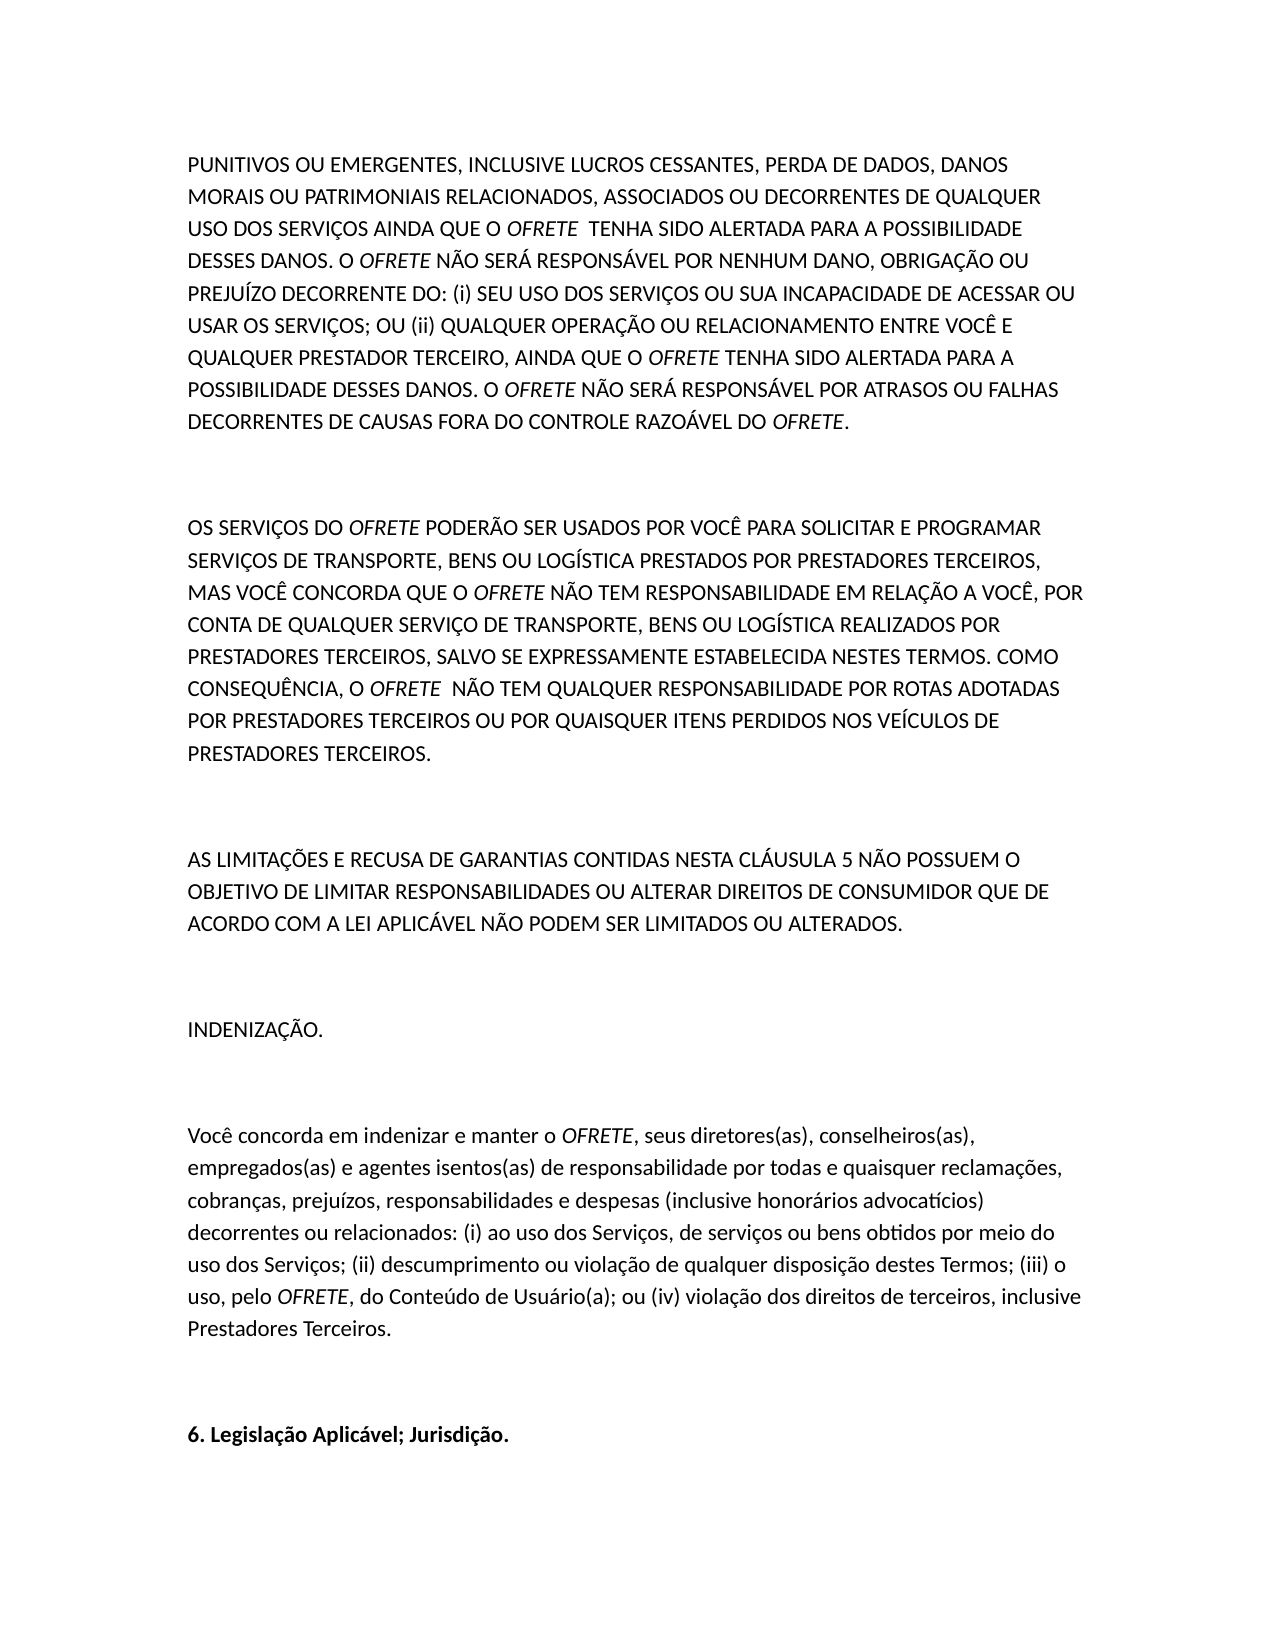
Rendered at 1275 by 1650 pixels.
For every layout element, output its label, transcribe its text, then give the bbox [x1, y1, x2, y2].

text OS SERVIÇOS DO OFRETE PODERÃO SER USADOS POR VOCÊ PARA SOLICITAR E PROGRAMAR SERVIÇOS DE TRANSPORTE, BENS OU LOGÍSTICA PRESTADOS POR PRESTADORES TERCEIROS, MAS VOCÊ CONCORDA QUE O OFRETE NÃO TEM RESPONSABILIDADE EM RELAÇÃO A VOCÊ, POR CONTA DE QUALQUER SERVIÇO DE TRANSPORTE, BENS OU LOGÍSTICA REALIZADOS POR PRESTADORES TERCEIROS, SALVO SE EXPRESSAMENTE ESTABELECIDA NESTES TERMOS. COMO CONSEQUÊNCIA, O OFRETE NÃO TEM QUALQUER RESPONSABILIDADE POR ROTAS ADOTADAS POR PRESTADORES TERCEIROS OU POR QUAISQUER ITENS PERDIDOS NOS VEÍCULOS DE PRESTADORES TERCEIROS. [187, 513, 1087, 767]
text PUNITIVOS OU EMERGENTES, INCLUSIVE LUCROS CESSANTES, PERDA DE DADOS, DANOS MORAIS OU PATRIMONIAIS RELACIONADOS, ASSOCIADOS OU DECORRENTES DE QUALQUER USO DOS SERVIÇOS AINDA QUE O OFRETE TENHA SIDO ALERTADA PARA A POSSIBILIDADE DESSES DANOS. O OFRETE NÃO SERÁ RESPONSÁVEL POR NENHUM DANO, OBRIGAÇÃO OU PREJUÍZO DECORRENTE DO: (i) SEU USO DOS SERVIÇOS OU SUA INCAPACIDADE DE ACESSAR OU USAR OS SERVIÇOS; OU (ii) QUALQUER OPERAÇÃO OU RELACIONAMENTO ENTRE VOCÊ E QUALQUER PRESTADOR TERCEIRO, AINDA QUE O OFRETE TENHA SIDO ALERTADA PARA A POSSIBILIDADE DESSES DANOS. O OFRETE NÃO SERÁ RESPONSÁVEL POR ATRASOS OU FALHAS DECORRENTES DE CAUSAS FORA DO CONTROLE RAZOÁVEL DO OFRETE. [187, 150, 1087, 436]
text 6. Legislação Aplicável; Jurisdição. [187, 1421, 1087, 1448]
text AS LIMITAÇÕES E RECUSA DE GARANTIAS CONTIDAS NESTA CLÁUSULA 5 NÃO POSSUEM O OBJETIVO DE LIMITAR RESPONSABILIDADES OU ALTERAR DIREITOS DE CONSUMIDOR QUE DE ACORDO COM A LEI APLICÁVEL NÃO PODEM SER LIMITADOS OU ALTERADOS. [187, 845, 1087, 937]
text Você concorda em indenizar e manter o OFRETE, seus diretores(as), conselheiros(as), empregados(as) e agentes isentos(as) de responsabilidade por todas e quaisquer reclamações, cobranças, prejuízos, responsabilidades e despesas (inclusive honorários advocatícios) decorrentes ou relacionados: (i) ao uso dos Serviços, de serviços ou bens obtidos por meio do uso dos Serviços; (ii) descumprimento ou violação de qualquer disposição destes Termos; (iii) o uso, pelo OFRETE, do Conteúdo de Usuário(a); ou (iv) violação dos direitos de terceiros, inclusive Prestadores Terceiros. [187, 1121, 1087, 1342]
text INDENIZAÇÃO. [187, 1015, 1087, 1043]
